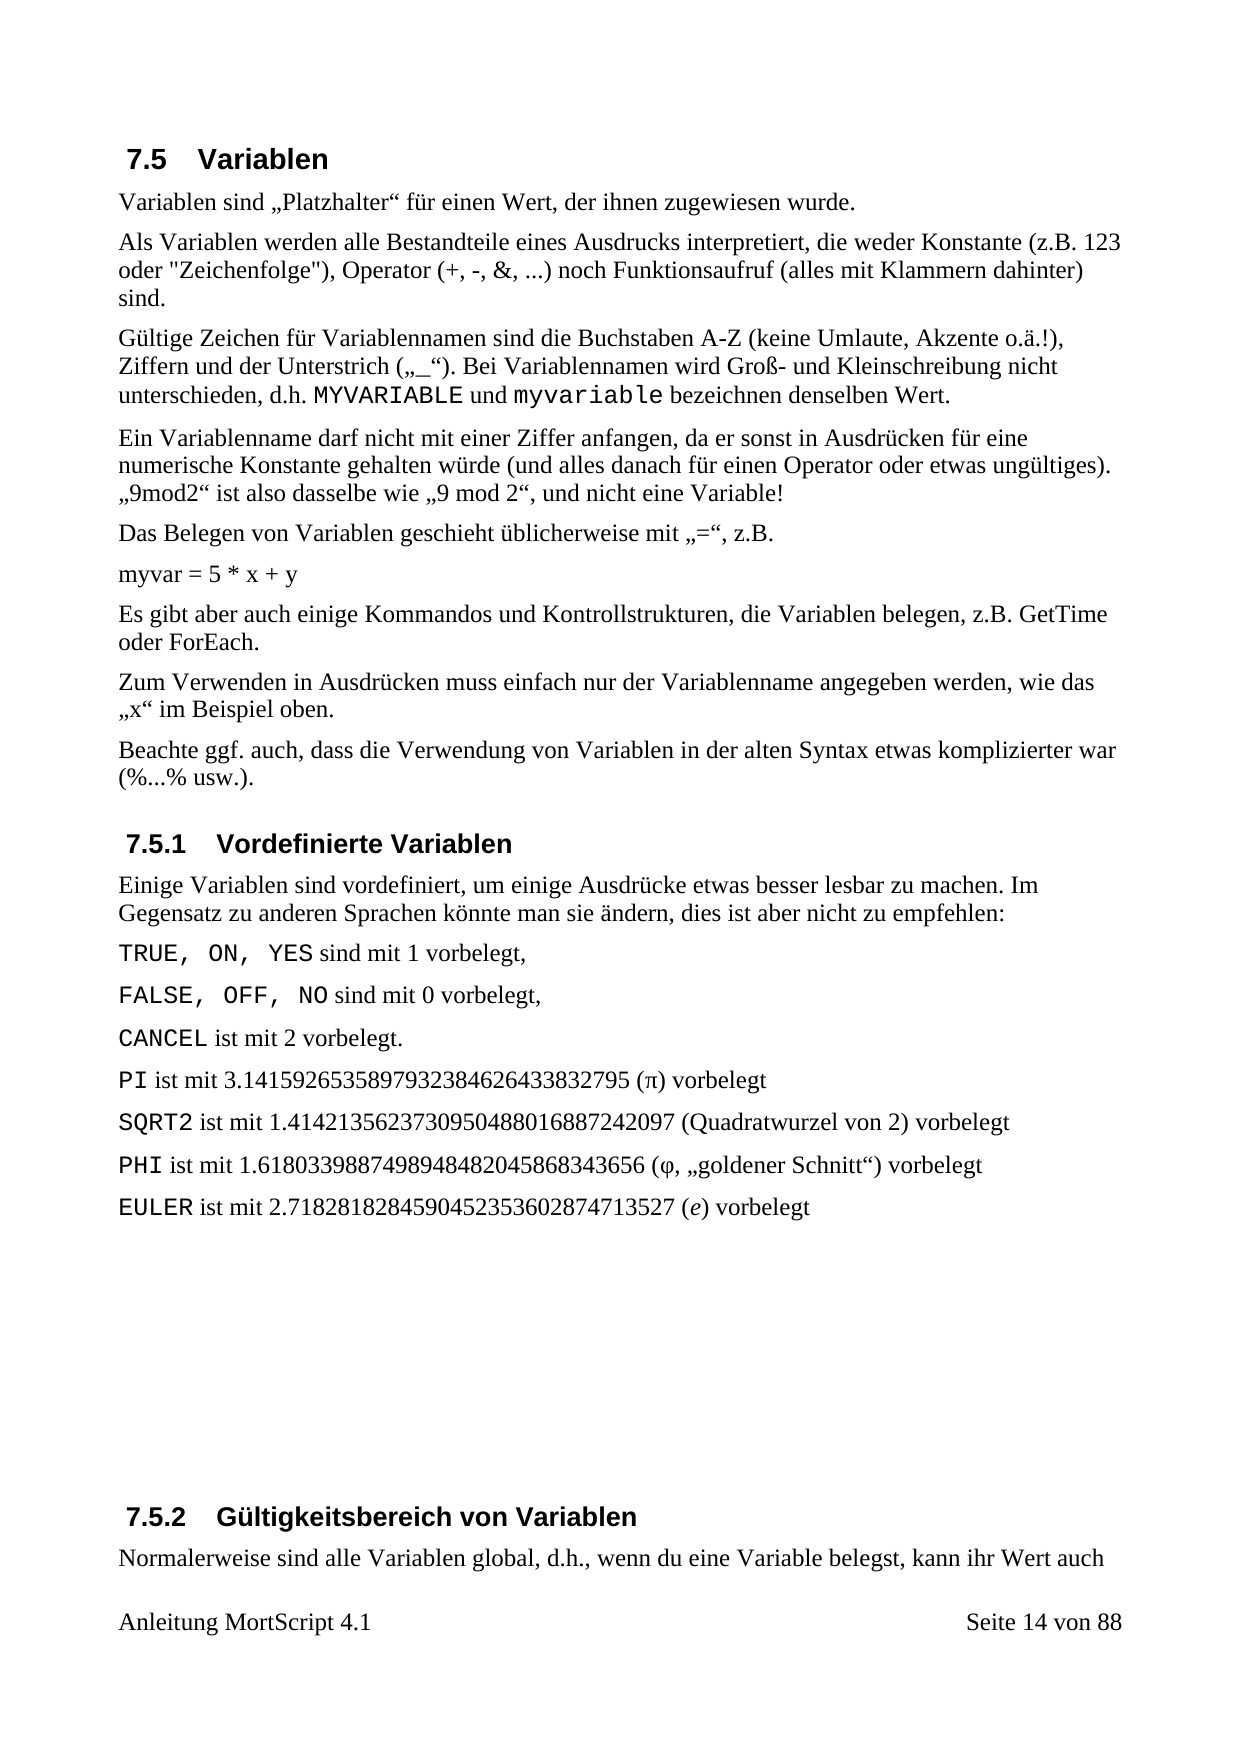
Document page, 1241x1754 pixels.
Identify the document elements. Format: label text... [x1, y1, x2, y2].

text Variablen sind „Platzhalter“ für einen Wert, der ihnen zugewiesen wurde. [118, 188, 1122, 216]
text CANCEL ist mit 2 vorbelegt. [118, 1024, 1122, 1054]
text FALSE, OFF, NO sind mit 0 vorbelegt, [118, 982, 1122, 1011]
text Beachte ggf. auch, dass die Verwendung von Variablen in der alten Syntax etwas komplizierter war (%...% usw.). [118, 736, 1122, 791]
text PHI ist mit 1.6180339887498948482045868343656 (φ, „goldener Schnitt“) vorbelegt [118, 1151, 1122, 1181]
text Zum Verwenden in Ausdrücken muss einfach nur der Variablenname angegeben werden, wie das „x“ im Beispiel oben. [118, 668, 1122, 723]
text Einige Variablen sind vordefiniert, um einige Ausdrücke etwas besser lesbar zu machen. Im Gegensatz zu anderen Sprachen könnte man sie ändern, dies ist aber nicht zu empfehlen: [118, 871, 1122, 927]
text Ein Variablenname darf nicht mit einer Ziffer anfangen, da er sonst in Ausdrücken für eine numerische Konstante gehalten würde (und alles danach für einen Operator oder etwas ungültiges). „9mod2“ ist also dasselbe wie „9 mod 2“, und nicht eine Variable! [118, 424, 1122, 507]
subtitle Gültigkeitsbereich von Variablen [118, 1502, 1122, 1532]
text Es gibt aber auch einige Kommandos und Kontrollstrukturen, die Variablen belegen, z.B. GetTime oder ForEach. [118, 600, 1122, 655]
text Als Variablen werden alle Bestandteile eines Ausdrucks interpretiert, die weder Konstante (z.B. 123 oder "Zeichenfolge"), Operator (+, -, &, ...) noch Funktionsaufruf (alles mit Klammern dahinter) sind. [118, 228, 1122, 312]
text Gültige Zeichen für Variablennamen sind die Buchstaben A-Z (keine Umlaute, Akzente o.ä.!), Ziffern und der Unterstrich („_“). Bei Variablennamen wird Groß- und Kleinschreibung nicht unterschieden, d.h. MYVARIABLE und myvariable bezeichnen denselben Wert. [118, 324, 1122, 411]
text TRUE, ON, YES sind mit 1 vorbelegt, [118, 939, 1122, 969]
subtitle Vordefinierte Variablen [118, 829, 1122, 859]
text EULER ist mit 2.7182818284590452353602874713527 (e) vorbelegt [118, 1193, 1122, 1223]
text PI ist mit 3.1415926535897932384626433832795 (π) vorbelegt [118, 1066, 1122, 1096]
text SQRT2 ist mit 1.4142135623730950488016887242097 (Quadratwurzel von 2) vorbelegt [118, 1108, 1122, 1138]
text myvar = 5 * x + y [118, 560, 1122, 587]
subtitle Variablen [118, 143, 1122, 176]
text Das Belegen von Variablen geschieht üblicherweise mit „=“, z.B. [118, 519, 1122, 547]
text Normalerweise sind alle Variablen global, d.h., wenn du eine Variable belegst, kann ihr Wert auch [118, 1544, 1122, 1572]
